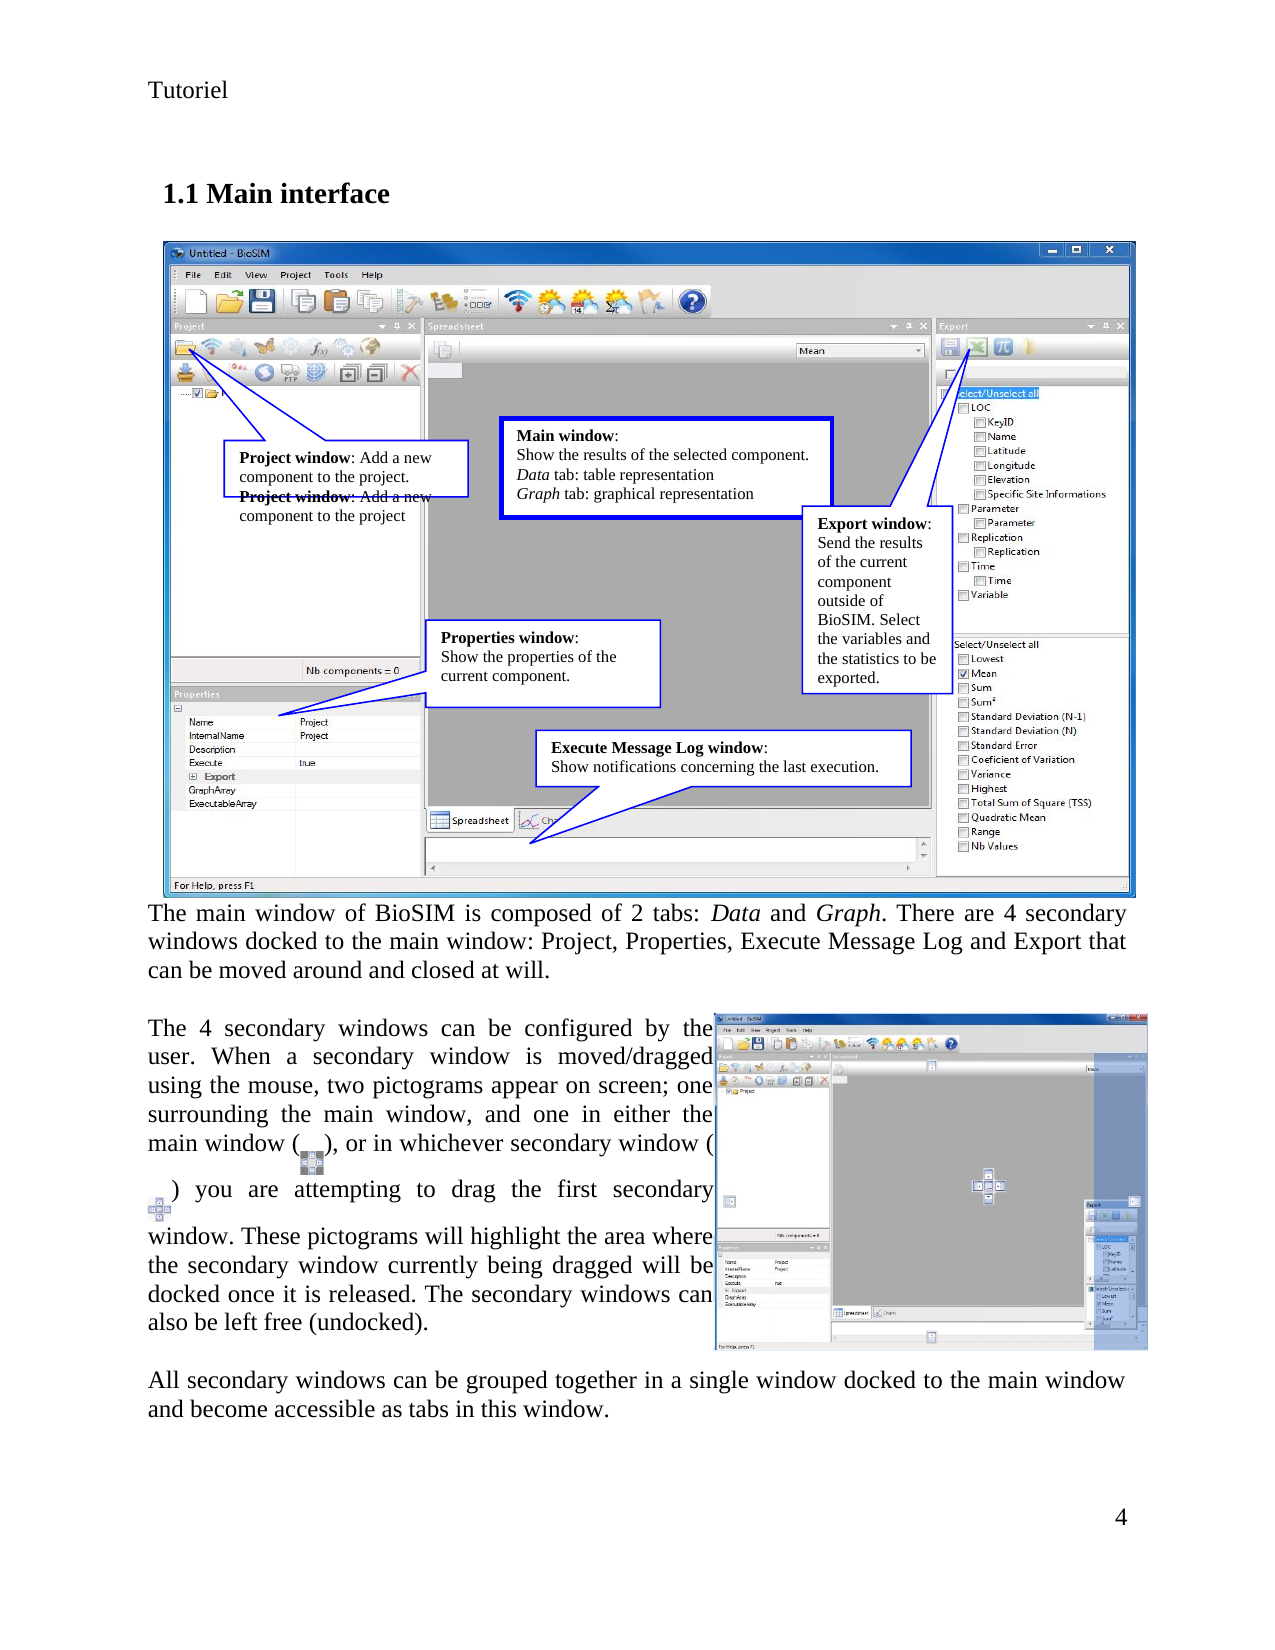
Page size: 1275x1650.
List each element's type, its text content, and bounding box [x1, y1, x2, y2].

text The 4 secondary windows can be configured by the user. When a secondary window is moved/dragged using the mouse, two pictograms appear on screen; one surrounding the main window, and one in either the main window (), or in whichever secondary window () you are attempting to drag the first secondary window. These pictograms will highlight the area where the secondary window currently being dragged will be docked once it is released. The secondary windows can also be left free (undocked). [148, 1013, 714, 1336]
subtitle 1.1 Main interface [162, 176, 1127, 210]
text The main window of BioSIM is composed of 2 tabs: Data and Graph. There are 4 secondary windows docked to the main window: Project, Properties, Execute Message Log and Export that can be moved around and closed at will. [148, 264, 1127, 984]
text All secondary windows can be grouped together in a single window docked to the main window and become accessible as tabs in this window. [148, 1365, 1127, 1422]
